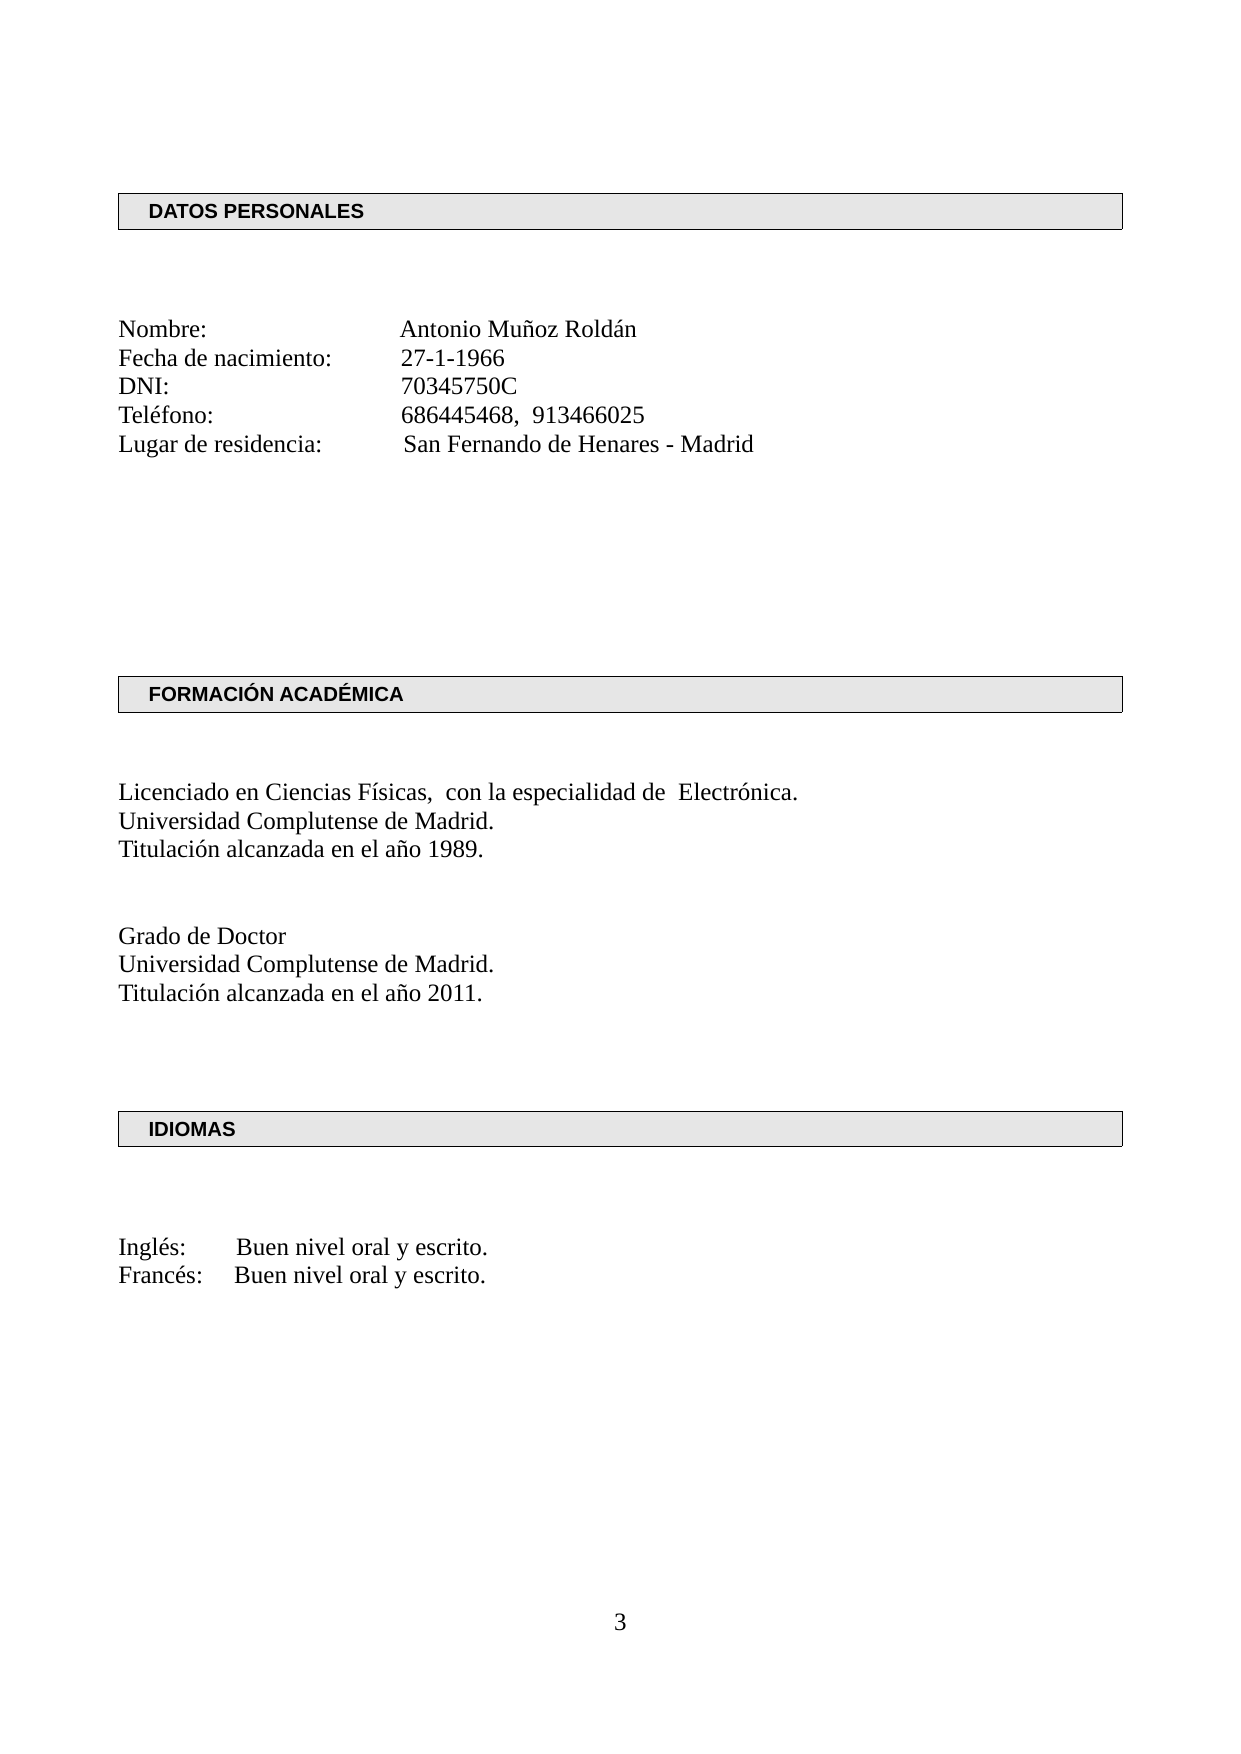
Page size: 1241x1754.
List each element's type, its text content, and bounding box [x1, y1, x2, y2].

text Teléfono: 686445468, 913466025 [118, 400, 1122, 429]
subtitle DATOS PERSONALES [119, 194, 1122, 229]
text Inglés: Buen nivel oral y escrito. [118, 1232, 1122, 1260]
text Fecha de nacimiento: 27-1-1966 [118, 343, 1122, 371]
subtitle IDIOMAS [119, 1112, 1122, 1146]
text Titulación alcanzada en el año 2011. [118, 978, 1122, 1007]
text DNI: 70345750C [118, 371, 1122, 400]
subtitle FORMACIÓN ACADÉMICA [119, 677, 1122, 712]
text Nombre: Antonio Muñoz Roldán [118, 314, 1122, 343]
text Francés: Buen nivel oral y escrito. [118, 1260, 1122, 1289]
text Titulación alcanzada en el año 1989. [118, 834, 1122, 863]
text Universidad Complutense de Madrid. [118, 806, 1122, 834]
text Universidad Complutense de Madrid. [118, 949, 1122, 978]
text Grado de Doctor [118, 921, 1122, 949]
text Lugar de residencia: San Fernando de Henares - Madrid [118, 429, 1122, 458]
text Licenciado en Ciencias Físicas, con la especialidad de Electrónica. [118, 777, 1122, 806]
